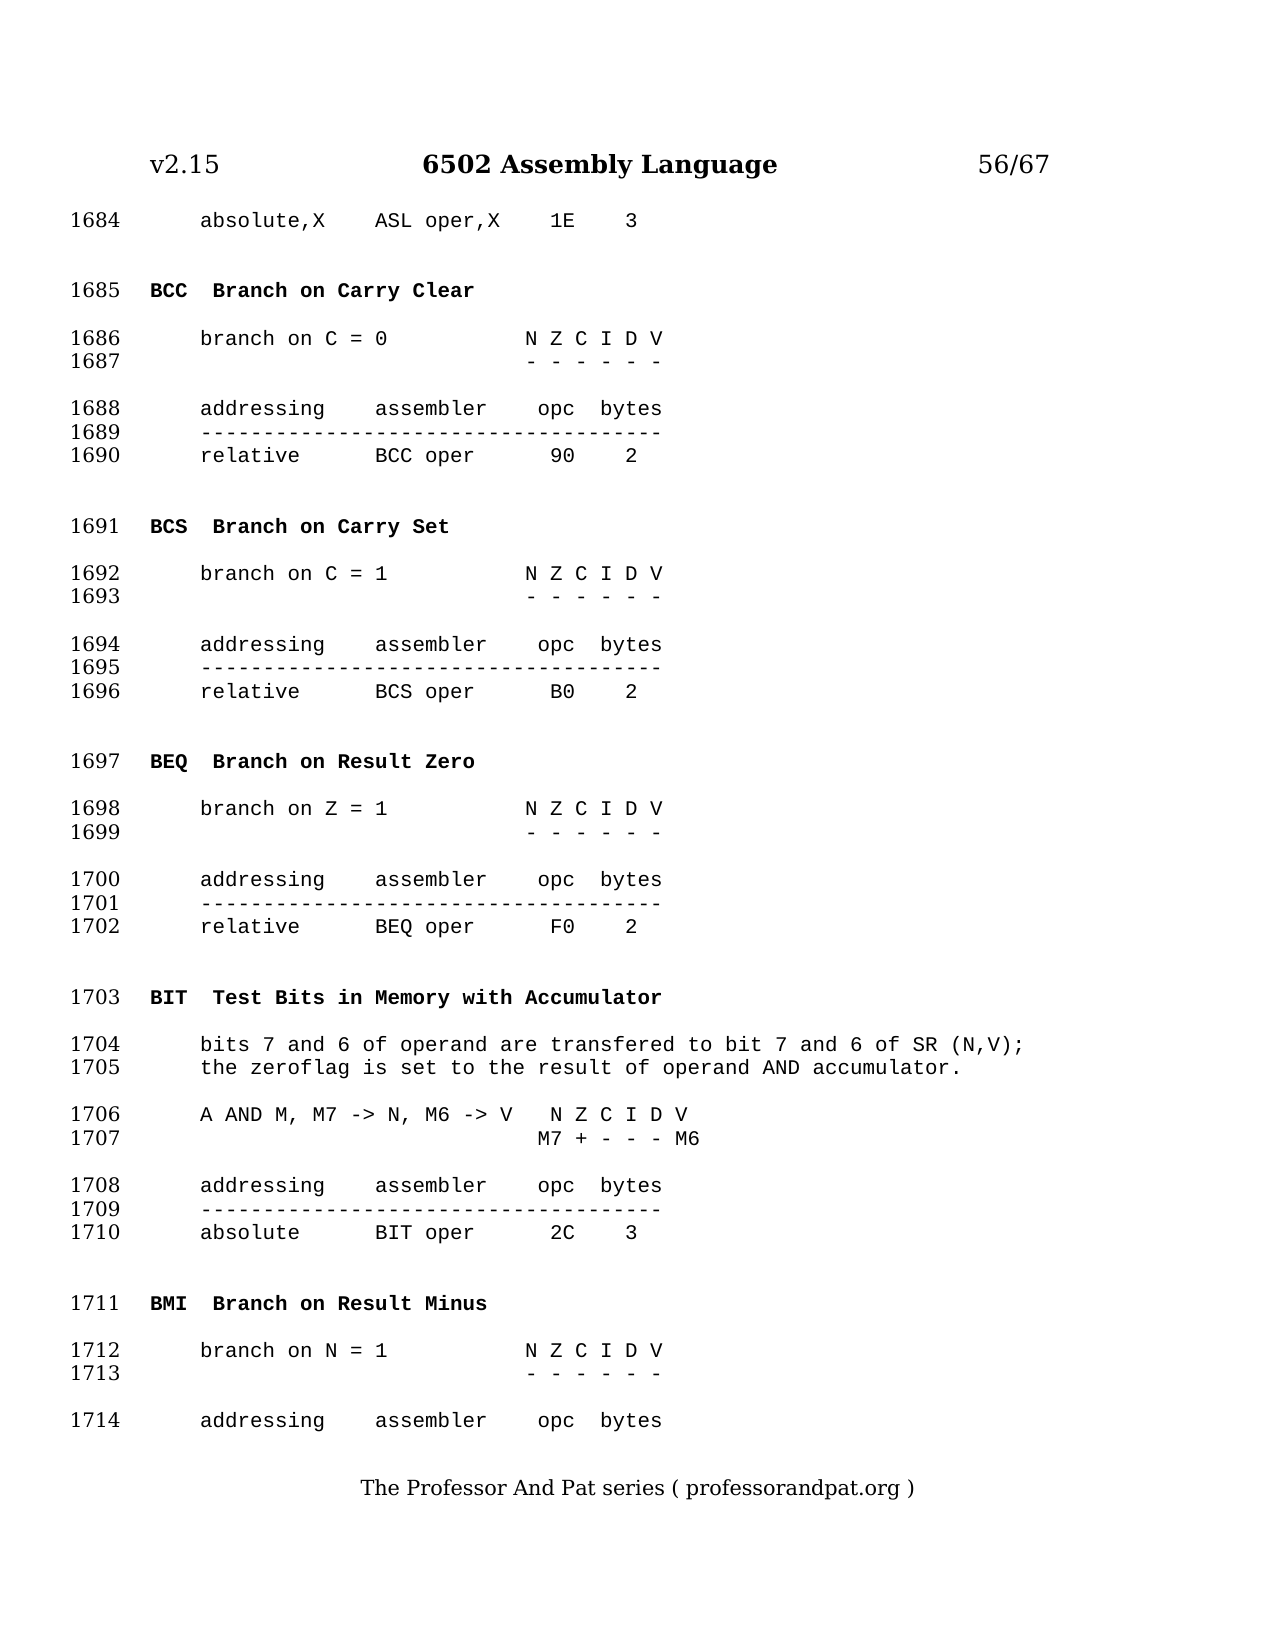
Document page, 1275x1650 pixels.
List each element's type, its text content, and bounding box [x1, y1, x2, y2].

text relative BEQ oper F0 2 [150, 916, 1125, 940]
text bits 7 and 6 of operand are transfered to bit 7 and 6 of SR (N,V); [150, 1034, 1125, 1057]
text - - - - - - [150, 822, 1125, 846]
text absolute BIT oper 2C 3 [150, 1222, 1125, 1246]
text ------------------------------------- [150, 657, 1125, 681]
text - - - - - - [150, 351, 1125, 375]
text - - - - - - [150, 1363, 1125, 1387]
text ------------------------------------- [150, 422, 1125, 445]
text - - - - - - [150, 587, 1125, 610]
text addressing assembler opc bytes [150, 634, 1125, 657]
text BMI Branch on Result Minus [150, 1293, 1125, 1316]
text addressing assembler opc bytes [150, 1411, 1125, 1434]
text ------------------------------------- [150, 893, 1125, 916]
text BCC Branch on Carry Clear [150, 281, 1125, 304]
text the zeroflag is set to the result of operand AND accumulator. [150, 1057, 1125, 1081]
text relative BCS oper B0 2 [150, 681, 1125, 704]
text addressing assembler opc bytes [150, 1175, 1125, 1199]
text absolute,X ASL oper,X 1E 3 [150, 210, 1125, 233]
text BCS Branch on Carry Set [150, 516, 1125, 539]
text addressing assembler opc bytes [150, 398, 1125, 422]
text addressing assembler opc bytes [150, 869, 1125, 893]
text ------------------------------------- [150, 1199, 1125, 1222]
text A AND M, M7 -> N, M6 -> V N Z C I D V [150, 1104, 1125, 1128]
text M7 + - - - M6 [150, 1128, 1125, 1152]
text branch on C = 1 N Z C I D V [150, 563, 1125, 587]
text BEQ Branch on Result Zero [150, 751, 1125, 775]
text BIT Test Bits in Memory with Accumulator [150, 987, 1125, 1010]
text branch on Z = 1 N Z C I D V [150, 798, 1125, 822]
text relative BCC oper 90 2 [150, 445, 1125, 469]
text branch on C = 0 N Z C I D V [150, 328, 1125, 351]
text branch on N = 1 N Z C I D V [150, 1340, 1125, 1363]
